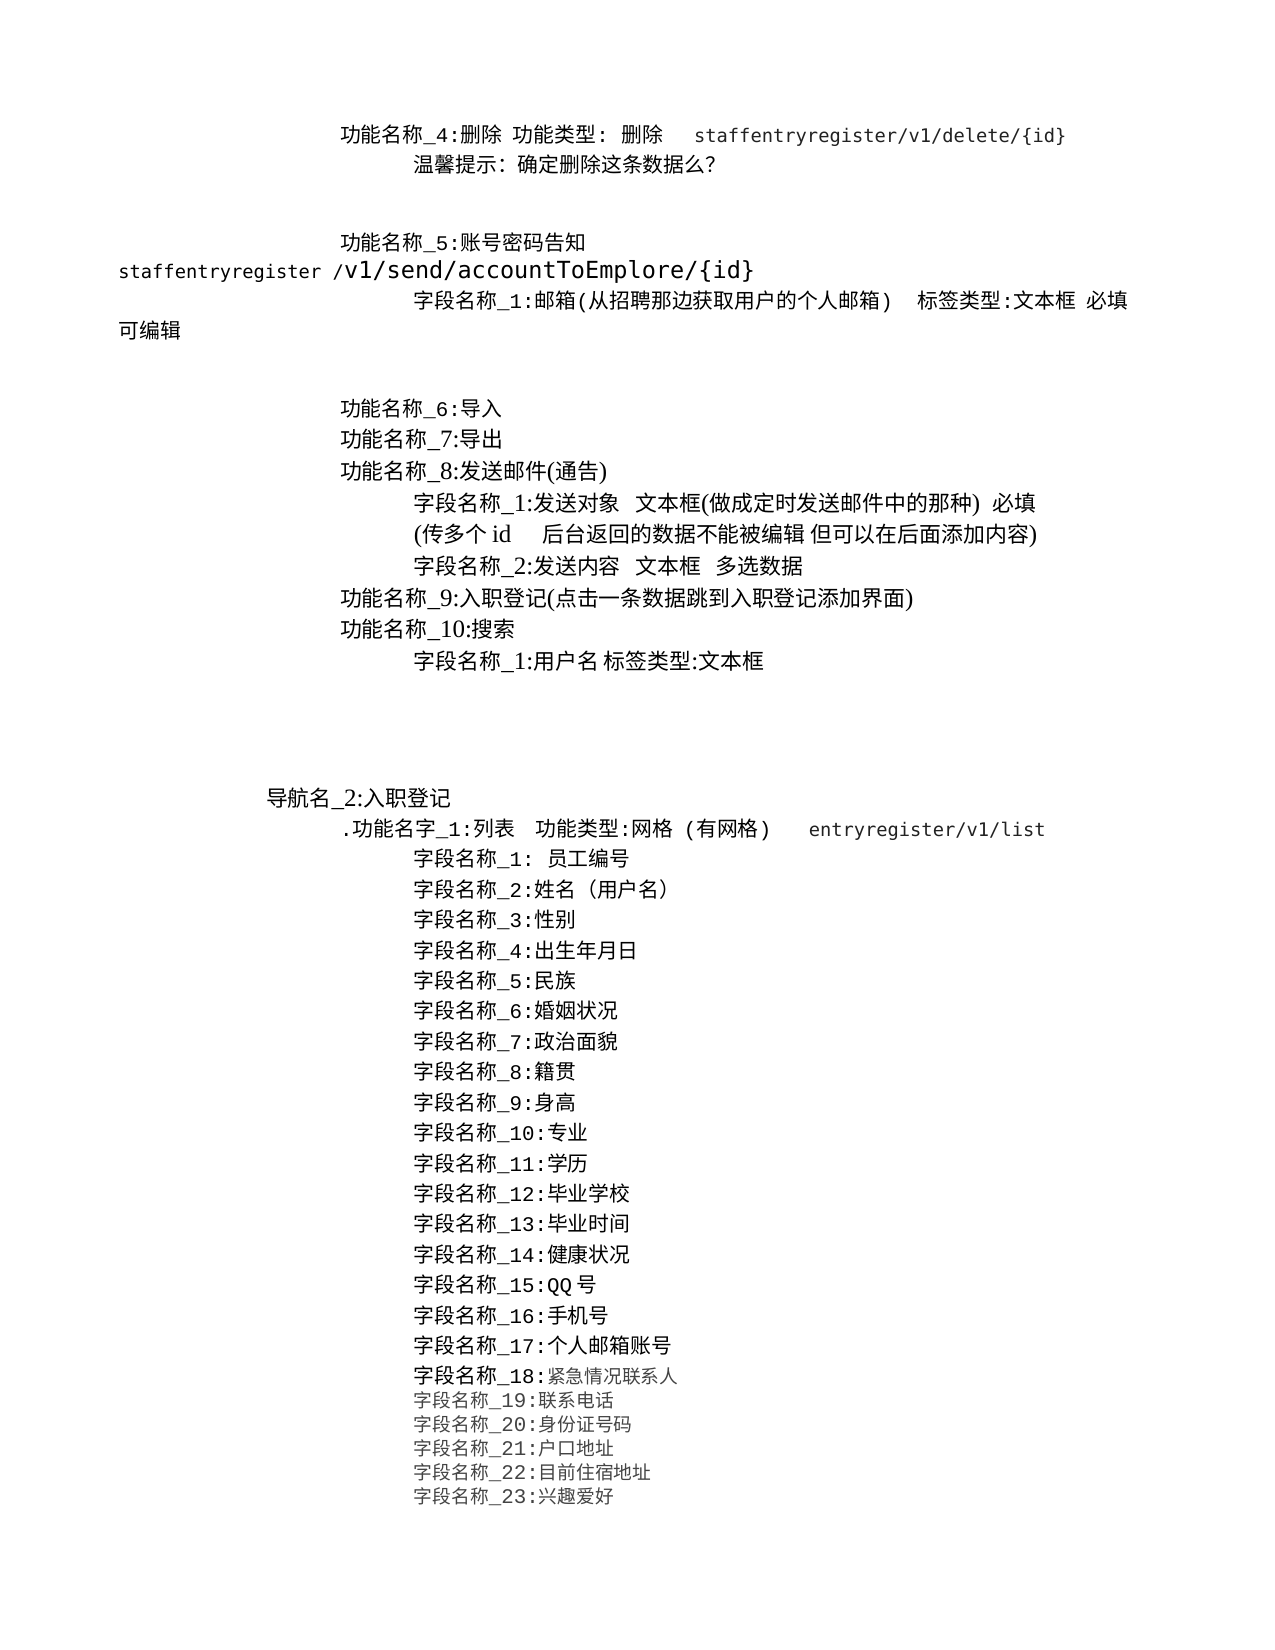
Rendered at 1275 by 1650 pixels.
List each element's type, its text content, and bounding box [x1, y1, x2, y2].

text 字段名称_2:发送内容 文本框 多选数据 [118, 549, 1157, 581]
text 字段名称_5:民族 [118, 964, 1157, 995]
text 功能名称_6:导入 [118, 392, 1157, 422]
text 字段名称_10:专业 [118, 1116, 1157, 1147]
text 字段名称_15:QQ号 [118, 1268, 1157, 1299]
text (传多个id 后台返回的数据不能被编辑 但可以在后面添加内容) [118, 517, 1157, 549]
text 功能名称_9:入职登记(点击一条数据跳到入职登记添加界面) [118, 581, 1157, 612]
text 功能名称_4:删除 功能类型: 删除 staffentryregister/v1/delete/{id} [118, 118, 1157, 148]
text 字段名称_1:发送对象 文本框(做成定时发送邮件中的那种) 必填 [118, 486, 1157, 517]
text 字段名称_19:联系电话 [118, 1390, 1157, 1414]
text 功能名称_5:账号密码告知 staffentryregister /v1/send/accountToEmplore/{id} [118, 226, 1157, 284]
text 字段名称_4:出生年月日 [118, 934, 1157, 964]
text 字段名称_1: 员工编号 [118, 843, 1157, 873]
text 字段名称_17:个人邮箱账号 [118, 1329, 1157, 1360]
text 字段名称_22:目前住宿地址 [118, 1462, 1157, 1486]
text 字段名称_1:邮箱(从招聘那边获取用户的个人邮箱) 标签类型:文本框 必填 可编辑 [118, 284, 1157, 345]
text 字段名称_20:身份证号码 [118, 1414, 1157, 1438]
text 字段名称_8:籍贯 [118, 1056, 1157, 1086]
text 字段名称_13:毕业时间 [118, 1208, 1157, 1238]
text 功能名称_8:发送邮件(通告) [118, 454, 1157, 486]
text 功能名称_7:导出 [118, 422, 1157, 454]
text 温馨提示：确定删除这条数据么？ [118, 148, 1157, 179]
text 字段名称_6:婚姻状况 [118, 995, 1157, 1025]
text 字段名称_16:手机号 [118, 1299, 1157, 1329]
text 字段名称_7:政治面貌 [118, 1025, 1157, 1056]
text 字段名称_18:紧急情况联系人 [118, 1360, 1157, 1390]
text 字段名称_3:性别 [118, 903, 1157, 934]
text 字段名称_11:学历 [118, 1147, 1157, 1177]
text 导航名_2:入职登记 [118, 781, 1157, 812]
text 功能名称_10:搜索 [118, 612, 1157, 644]
text 字段名称_23:兴趣爱好 [118, 1486, 1157, 1509]
text 字段名称_1:用户名 标签类型:文本框 [118, 644, 1157, 676]
text .功能名字_1:列表 功能类型:网格 (有网格) entryregister/v1/list [118, 812, 1157, 843]
text 字段名称_12:毕业学校 [118, 1177, 1157, 1208]
text 字段名称_9:身高 [118, 1086, 1157, 1116]
text 字段名称_2:姓名（用户名） [118, 873, 1157, 903]
text 字段名称_14:健康状况 [118, 1238, 1157, 1268]
text 字段名称_21:户口地址 [118, 1438, 1157, 1462]
